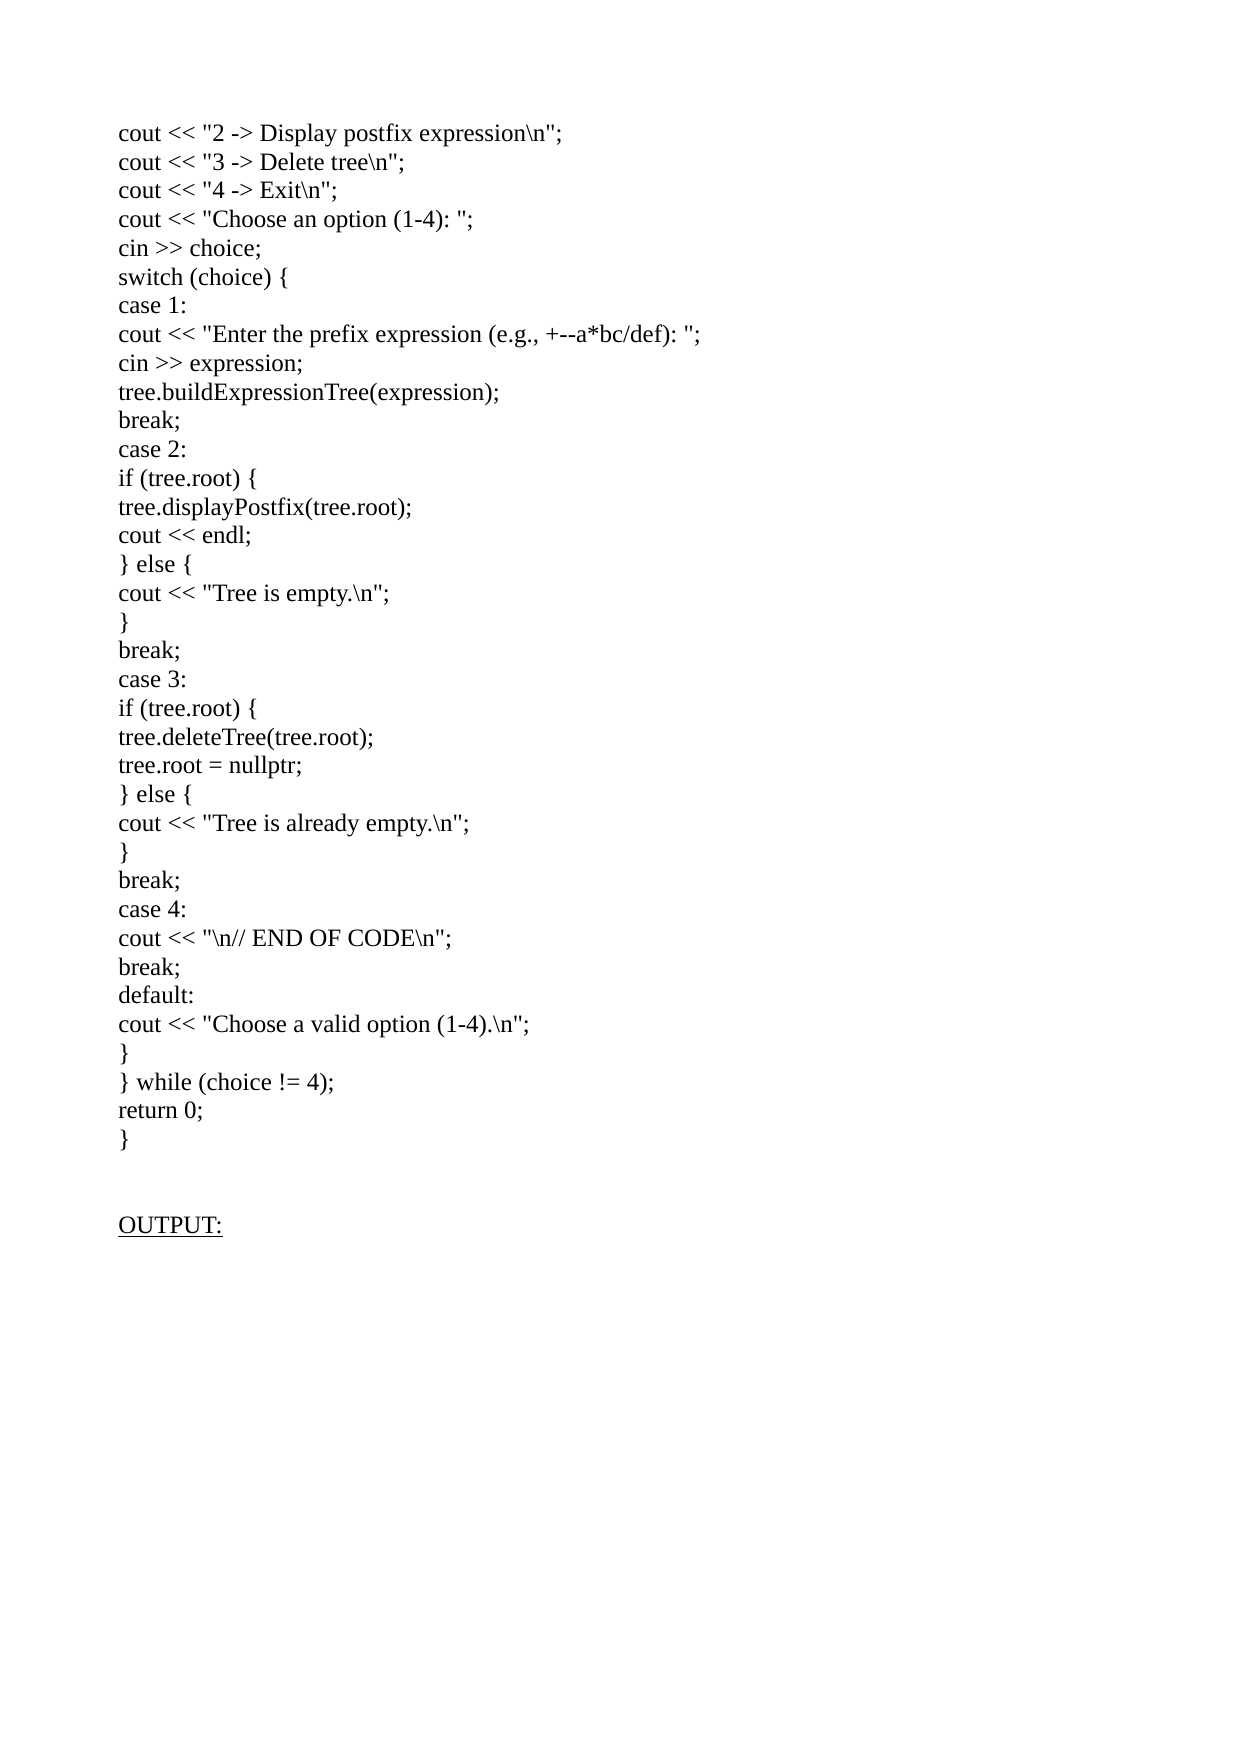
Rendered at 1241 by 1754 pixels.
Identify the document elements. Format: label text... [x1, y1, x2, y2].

text } [118, 1124, 1122, 1153]
text default: [118, 981, 1122, 1009]
text cout << "2 -> Display postfix expression\n"; [118, 118, 1122, 147]
text } while (choice != 4); [118, 1067, 1122, 1096]
text return 0; [118, 1096, 1122, 1124]
text if (tree.root) { [118, 693, 1122, 722]
text case 1: [118, 291, 1122, 319]
text cout << endl; [118, 521, 1122, 549]
text switch (choice) { [118, 262, 1122, 291]
text case 3: [118, 664, 1122, 693]
text tree.buildExpressionTree(expression); [118, 377, 1122, 406]
text if (tree.root) { [118, 463, 1122, 492]
text case 4: [118, 894, 1122, 923]
text tree.root = nullptr; [118, 751, 1122, 779]
text } else { [118, 549, 1122, 578]
text } [118, 837, 1122, 866]
text cout << "\n// END OF CODE\n"; [118, 923, 1122, 952]
text case 2: [118, 434, 1122, 463]
text break; [118, 406, 1122, 434]
text cout << "Choose a valid option (1-4).\n"; [118, 1009, 1122, 1038]
text } [118, 1038, 1122, 1067]
text tree.displayPostfix(tree.root); [118, 492, 1122, 521]
text cout << "3 -> Delete tree\n"; [118, 147, 1122, 176]
text OUTPUT: [118, 1211, 1122, 1239]
text cout << "Tree is already empty.\n"; [118, 808, 1122, 837]
text break; [118, 952, 1122, 981]
text break; [118, 636, 1122, 664]
text } else { [118, 779, 1122, 808]
text cout << "Enter the prefix expression (e.g., +--a*bc/def): "; [118, 319, 1122, 348]
text } [118, 607, 1122, 636]
text cin >> expression; [118, 348, 1122, 377]
text cin >> choice; [118, 233, 1122, 262]
text cout << "4 -> Exit\n"; [118, 176, 1122, 204]
text cout << "Tree is empty.\n"; [118, 578, 1122, 607]
text tree.deleteTree(tree.root); [118, 722, 1122, 751]
text break; [118, 866, 1122, 894]
text cout << "Choose an option (1-4): "; [118, 204, 1122, 233]
